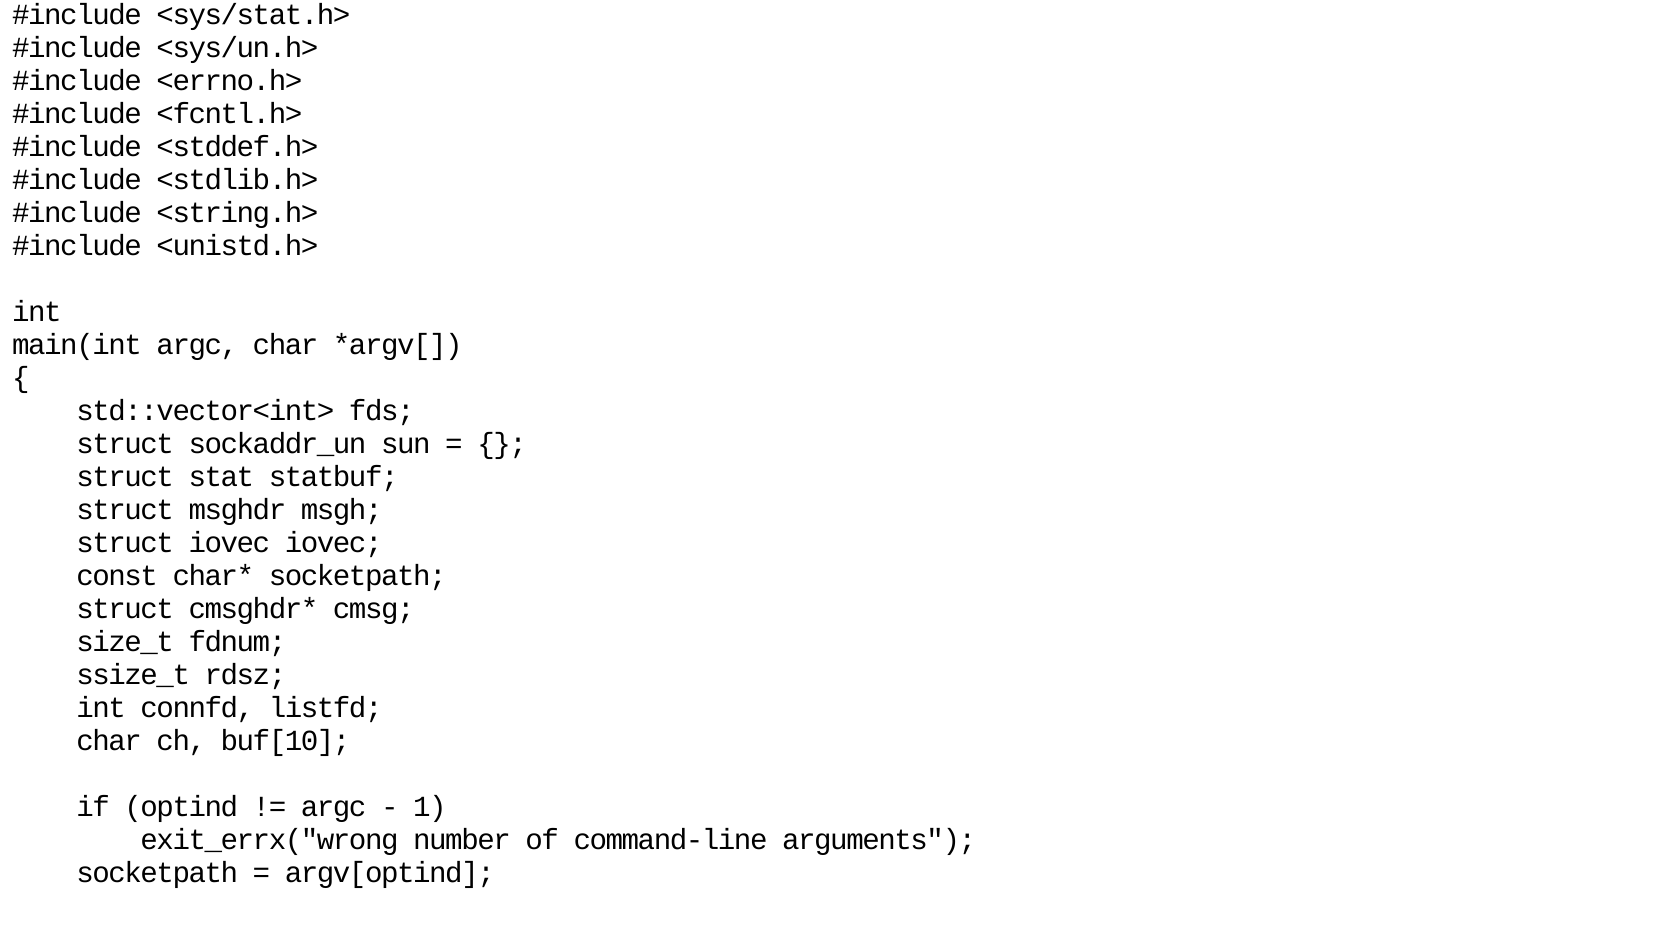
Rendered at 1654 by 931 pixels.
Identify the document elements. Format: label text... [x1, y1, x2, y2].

text #include <stddef.h> [12, 132, 1642, 165]
text ssize_t rdsz; [12, 660, 1642, 693]
text struct stat statbuf; [12, 462, 1642, 495]
text #include <stdlib.h> [12, 165, 1642, 198]
text struct cmsghdr* cmsg; [12, 594, 1642, 627]
text int [12, 297, 1642, 330]
text #include <unistd.h> [12, 231, 1642, 264]
text #include <string.h> [12, 198, 1642, 231]
text #include <fcntl.h> [12, 99, 1642, 132]
text #include <errno.h> [12, 66, 1642, 99]
text socketpath = argv[optind]; [12, 858, 1642, 892]
text exit_errx("wrong number of command-line arguments"); [12, 826, 1642, 858]
text #include <sys/stat.h> [12, 0, 1642, 33]
text if (optind != argc - 1) [12, 792, 1642, 826]
text #include <sys/un.h> [12, 33, 1642, 66]
text char ch, buf[10]; [12, 726, 1642, 759]
text struct msghdr msgh; [12, 495, 1642, 528]
text struct iovec iovec; [12, 528, 1642, 561]
text { [12, 363, 1642, 396]
text size_t fdnum; [12, 627, 1642, 660]
text int connfd, listfd; [12, 693, 1642, 726]
text main(int argc, char *argv[]) [12, 330, 1642, 363]
text const char* socketpath; [12, 561, 1642, 594]
text struct sockaddr_un sun = {}; [12, 429, 1642, 462]
text std::vector<int> fds; [12, 396, 1642, 429]
